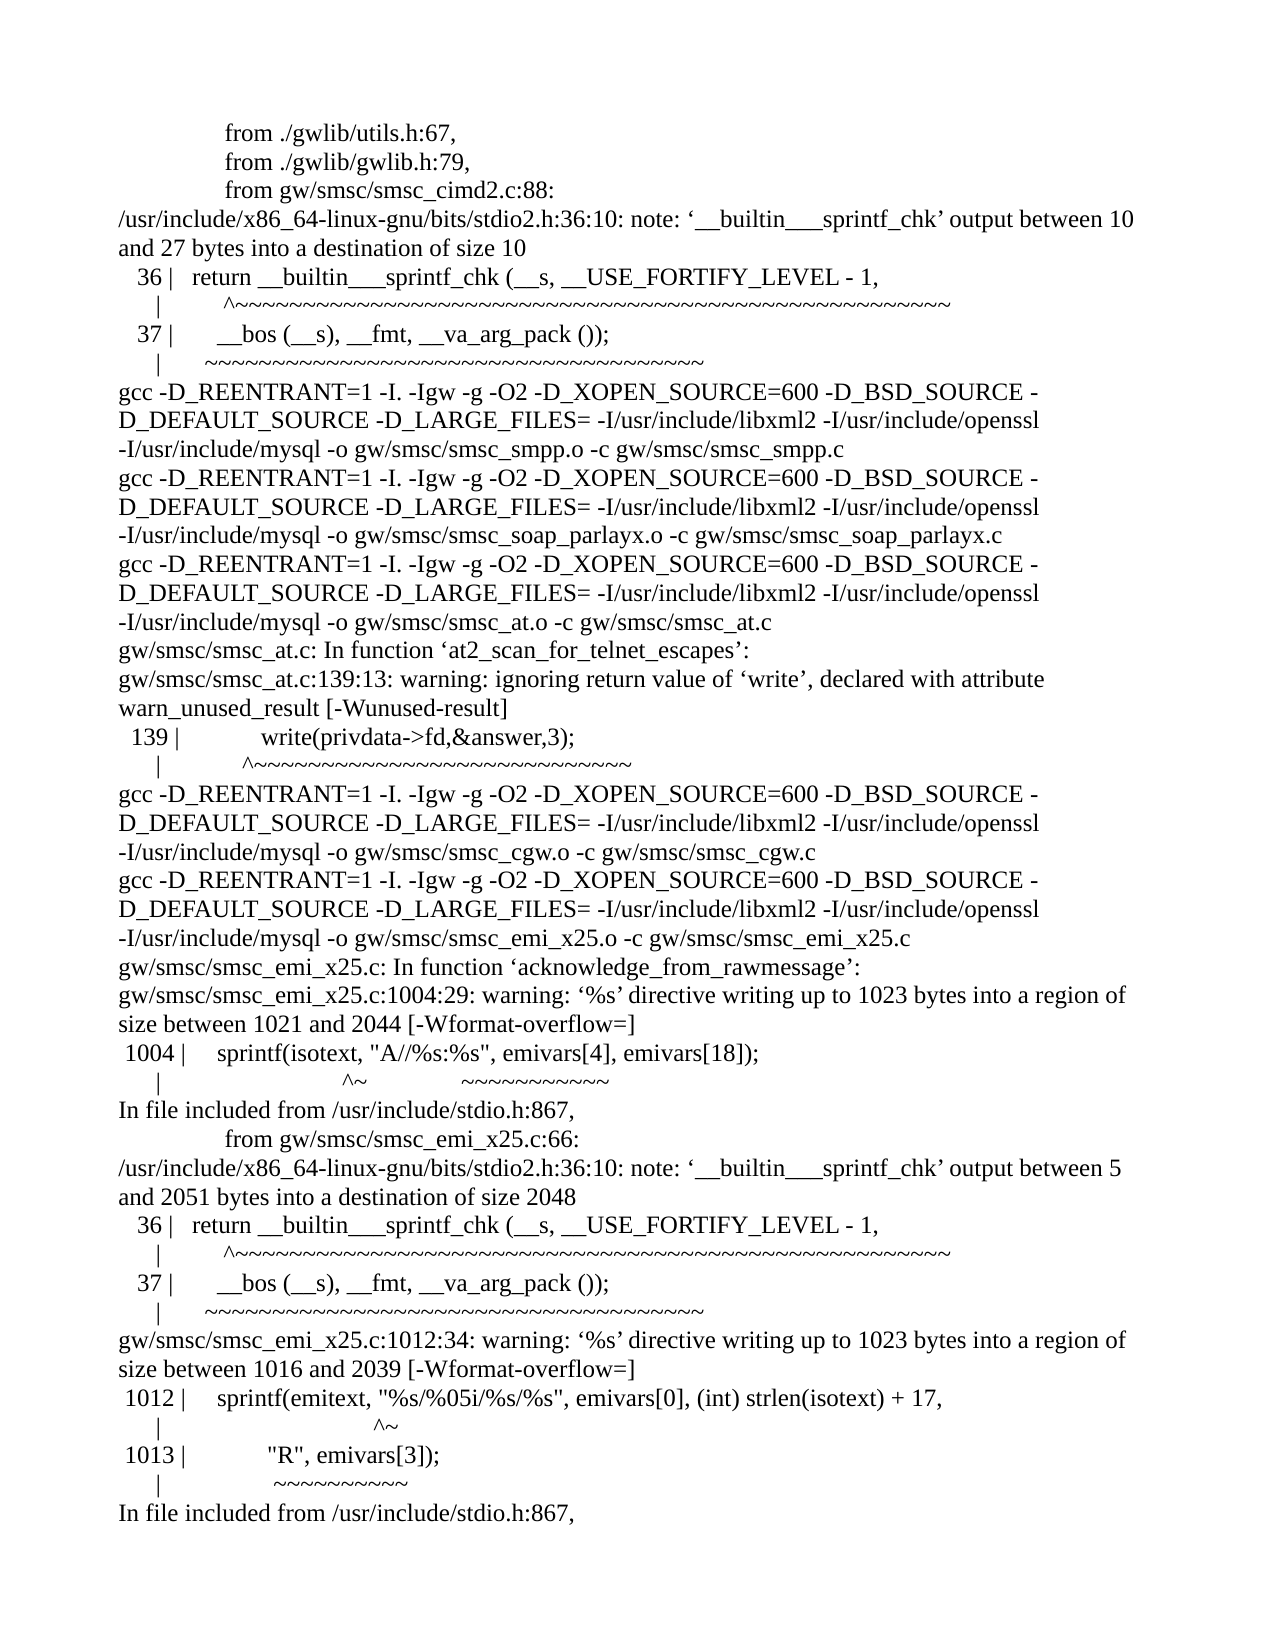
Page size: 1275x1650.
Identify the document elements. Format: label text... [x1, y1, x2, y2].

text 1004 | sprintf(isotext, "A//%s:%s", emivars[4], emivars[18]); [118, 1038, 1157, 1067]
text /usr/include/x86_64-linux-gnu/bits/stdio2.h:36:10: note: ‘__builtin___sprintf_chk’ output between 10 and 27 bytes into a destination of size 10 [118, 204, 1157, 262]
text gcc -D_REENTRANT=1 -I. -Igw -g -O2 -D_XOPEN_SOURCE=600 -D_BSD_SOURCE -D_DEFAULT_SOURCE -D_LARGE_FILES= -I/usr/include/libxml2 -I/usr/include/openssl -I/usr/include/mysql -o gw/smsc/smsc_soap_parlayx.o -c gw/smsc/smsc_soap_parlayx.c [118, 463, 1157, 549]
text | ~~~~~~~~~~~~~~~~~~~~~~~~~~~~~~~~~~~~~ [118, 1297, 1157, 1326]
text | ~~~~~~~~~~ [118, 1469, 1157, 1498]
text gw/smsc/smsc_at.c: In function ‘at2_scan_for_telnet_escapes’: [118, 636, 1157, 664]
text In file included from /usr/include/stdio.h:867, [118, 1096, 1157, 1124]
text from ./gwlib/utils.h:67, [118, 118, 1157, 147]
text 36 | return __builtin___sprintf_chk (__s, __USE_FORTIFY_LEVEL - 1, [118, 1211, 1157, 1239]
text from gw/smsc/smsc_cimd2.c:88: [118, 176, 1157, 204]
text from ./gwlib/gwlib.h:79, [118, 147, 1157, 176]
text 36 | return __builtin___sprintf_chk (__s, __USE_FORTIFY_LEVEL - 1, [118, 262, 1157, 291]
text | ^~~~~~~~~~~~~~~~~~~~~~~~~~~~~ [118, 751, 1157, 779]
text gcc -D_REENTRANT=1 -I. -Igw -g -O2 -D_XOPEN_SOURCE=600 -D_BSD_SOURCE -D_DEFAULT_SOURCE -D_LARGE_FILES= -I/usr/include/libxml2 -I/usr/include/openssl -I/usr/include/mysql -o gw/smsc/smsc_cgw.o -c gw/smsc/smsc_cgw.c [118, 779, 1157, 866]
text | ^~~~~~~~~~~~~~~~~~~~~~~~~~~~~~~~~~~~~~~~~~~~~~~~~~~~~~ [118, 1239, 1157, 1268]
text /usr/include/x86_64-linux-gnu/bits/stdio2.h:36:10: note: ‘__builtin___sprintf_chk’ output between 5 and 2051 bytes into a destination of size 2048 [118, 1153, 1157, 1211]
text gcc -D_REENTRANT=1 -I. -Igw -g -O2 -D_XOPEN_SOURCE=600 -D_BSD_SOURCE -D_DEFAULT_SOURCE -D_LARGE_FILES= -I/usr/include/libxml2 -I/usr/include/openssl -I/usr/include/mysql -o gw/smsc/smsc_at.o -c gw/smsc/smsc_at.c [118, 549, 1157, 636]
text gw/smsc/smsc_emi_x25.c:1004:29: warning: ‘%s’ directive writing up to 1023 bytes into a region of size between 1021 and 2044 [-Wformat-overflow=] [118, 981, 1157, 1038]
text | ^~ ~~~~~~~~~~~ [118, 1067, 1157, 1096]
text | ^~ [118, 1412, 1157, 1441]
text 139 | write(privdata->fd,&answer,3); [118, 722, 1157, 751]
text 37 | __bos (__s), __fmt, __va_arg_pack ()); [118, 1268, 1157, 1297]
text gw/smsc/smsc_at.c:139:13: warning: ignoring return value of ‘write’, declared with attribute warn_unused_result [-Wunused-result] [118, 664, 1157, 722]
text gw/smsc/smsc_emi_x25.c:1012:34: warning: ‘%s’ directive writing up to 1023 bytes into a region of size between 1016 and 2039 [-Wformat-overflow=] [118, 1326, 1157, 1383]
text from gw/smsc/smsc_emi_x25.c:66: [118, 1124, 1157, 1153]
text 1013 | "R", emivars[3]); [118, 1441, 1157, 1469]
text | ~~~~~~~~~~~~~~~~~~~~~~~~~~~~~~~~~~~~~ [118, 348, 1157, 377]
text | ^~~~~~~~~~~~~~~~~~~~~~~~~~~~~~~~~~~~~~~~~~~~~~~~~~~~~~ [118, 291, 1157, 319]
text In file included from /usr/include/stdio.h:867, [118, 1498, 1157, 1527]
text gcc -D_REENTRANT=1 -I. -Igw -g -O2 -D_XOPEN_SOURCE=600 -D_BSD_SOURCE -D_DEFAULT_SOURCE -D_LARGE_FILES= -I/usr/include/libxml2 -I/usr/include/openssl -I/usr/include/mysql -o gw/smsc/smsc_emi_x25.o -c gw/smsc/smsc_emi_x25.c [118, 866, 1157, 952]
text 37 | __bos (__s), __fmt, __va_arg_pack ()); [118, 319, 1157, 348]
text gw/smsc/smsc_emi_x25.c: In function ‘acknowledge_from_rawmessage’: [118, 952, 1157, 981]
text gcc -D_REENTRANT=1 -I. -Igw -g -O2 -D_XOPEN_SOURCE=600 -D_BSD_SOURCE -D_DEFAULT_SOURCE -D_LARGE_FILES= -I/usr/include/libxml2 -I/usr/include/openssl -I/usr/include/mysql -o gw/smsc/smsc_smpp.o -c gw/smsc/smsc_smpp.c [118, 377, 1157, 463]
text 1012 | sprintf(emitext, "%s/%05i/%s/%s", emivars[0], (int) strlen(isotext) + 17, [118, 1383, 1157, 1412]
